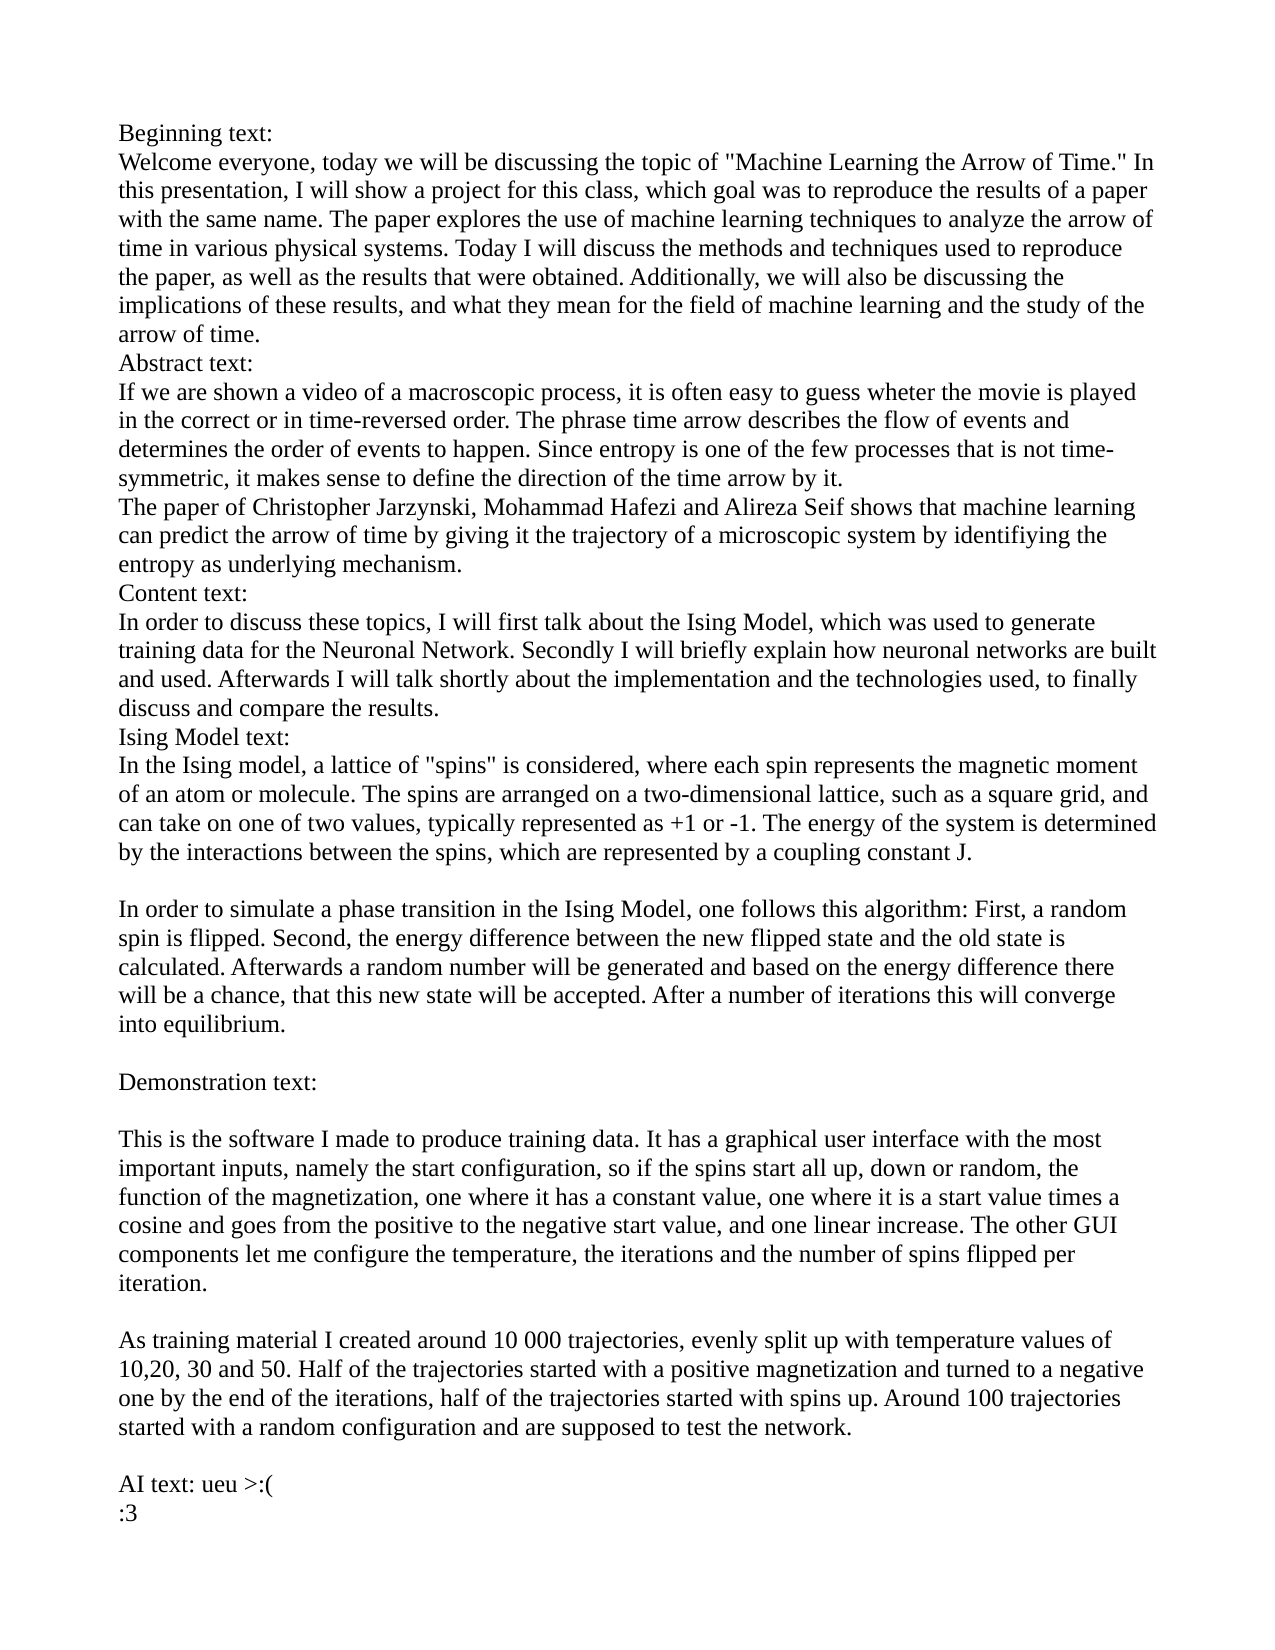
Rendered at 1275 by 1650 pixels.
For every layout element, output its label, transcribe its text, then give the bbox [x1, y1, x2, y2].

text This is the software I made to produce training data. It has a graphical user interface with the most important inputs, namely the start configuration, so if the spins start all up, down or random, the function of the magnetization, one where it has a constant value, one where it is a start value times a cosine and goes from the positive to the negative start value, and one linear increase. The other GUI components let me configure the temperature, the iterations and the number of spins flipped per iteration. [118, 1124, 1157, 1297]
text AI text: ueu >:( [118, 1469, 1157, 1498]
text In order to simulate a phase transition in the Ising Model, one follows this algorithm: First, a random spin is flipped. Second, the energy difference between the new flipped state and the old state is calculated. Afterwards a random number will be generated and based on the energy difference there will be a chance, that this new state will be accepted. After a number of iterations this will converge into equilibrium. [118, 894, 1157, 1038]
text In the Ising model, a lattice of "spins" is considered, where each spin represents the magnetic moment of an atom or molecule. The spins are arranged on a two-dimensional lattice, such as a square grid, and can take on one of two values, typically represented as +1 or -1. The energy of the system is determined by the interactions between the spins, which are represented by a coupling constant J. [118, 751, 1157, 866]
text Welcome everyone, today we will be discussing the topic of "Machine Learning the Arrow of Time." In this presentation, I will show a project for this class, which goal was to reproduce the results of a paper with the same name. The paper explores the use of machine learning techniques to analyze the arrow of time in various physical systems. Today I will discuss the methods and techniques used to reproduce the paper, as well as the results that were obtained. Additionally, we will also be discussing the implications of these results, and what they mean for the field of machine learning and the study of the arrow of time. Abstract text: If we are shown a video of a macroscopic process, it is often easy to guess wheter the movie is played in the correct or in time-reversed order. The phrase time arrow describes the flow of events and determines the order of events to happen. Since entropy is one of the few processes that is not time-symmetric, it makes sense to define the direction of the time arrow by it. [118, 147, 1157, 492]
text Demonstration text: [118, 1067, 1157, 1096]
text Ising Model text: [118, 722, 1157, 751]
text :3 [118, 1498, 1157, 1527]
text As training material I created around 10 000 trajectories, evenly split up with temperature values of 10,20, 30 and 50. Half of the trajectories started with a positive magnetization and turned to a negative one by the end of the iterations, half of the trajectories started with spins up. Around 100 trajectories started with a random configuration and are supposed to test the network. [118, 1326, 1157, 1441]
text Beginning text: [118, 118, 1157, 147]
text The paper of Christopher Jarzynski, Mohammad Hafezi and Alireza Seif shows that machine learning can predict the arrow of time by giving it the trajectory of a microscopic system by identifiying the entropy as underlying mechanism. Content text: [118, 492, 1157, 607]
text In order to discuss these topics, I will first talk about the Ising Model, which was used to generate training data for the Neuronal Network. Secondly I will briefly explain how neuronal networks are built and used. Afterwards I will talk shortly about the implementation and the technologies used, to finally discuss and compare the results. [118, 607, 1157, 722]
